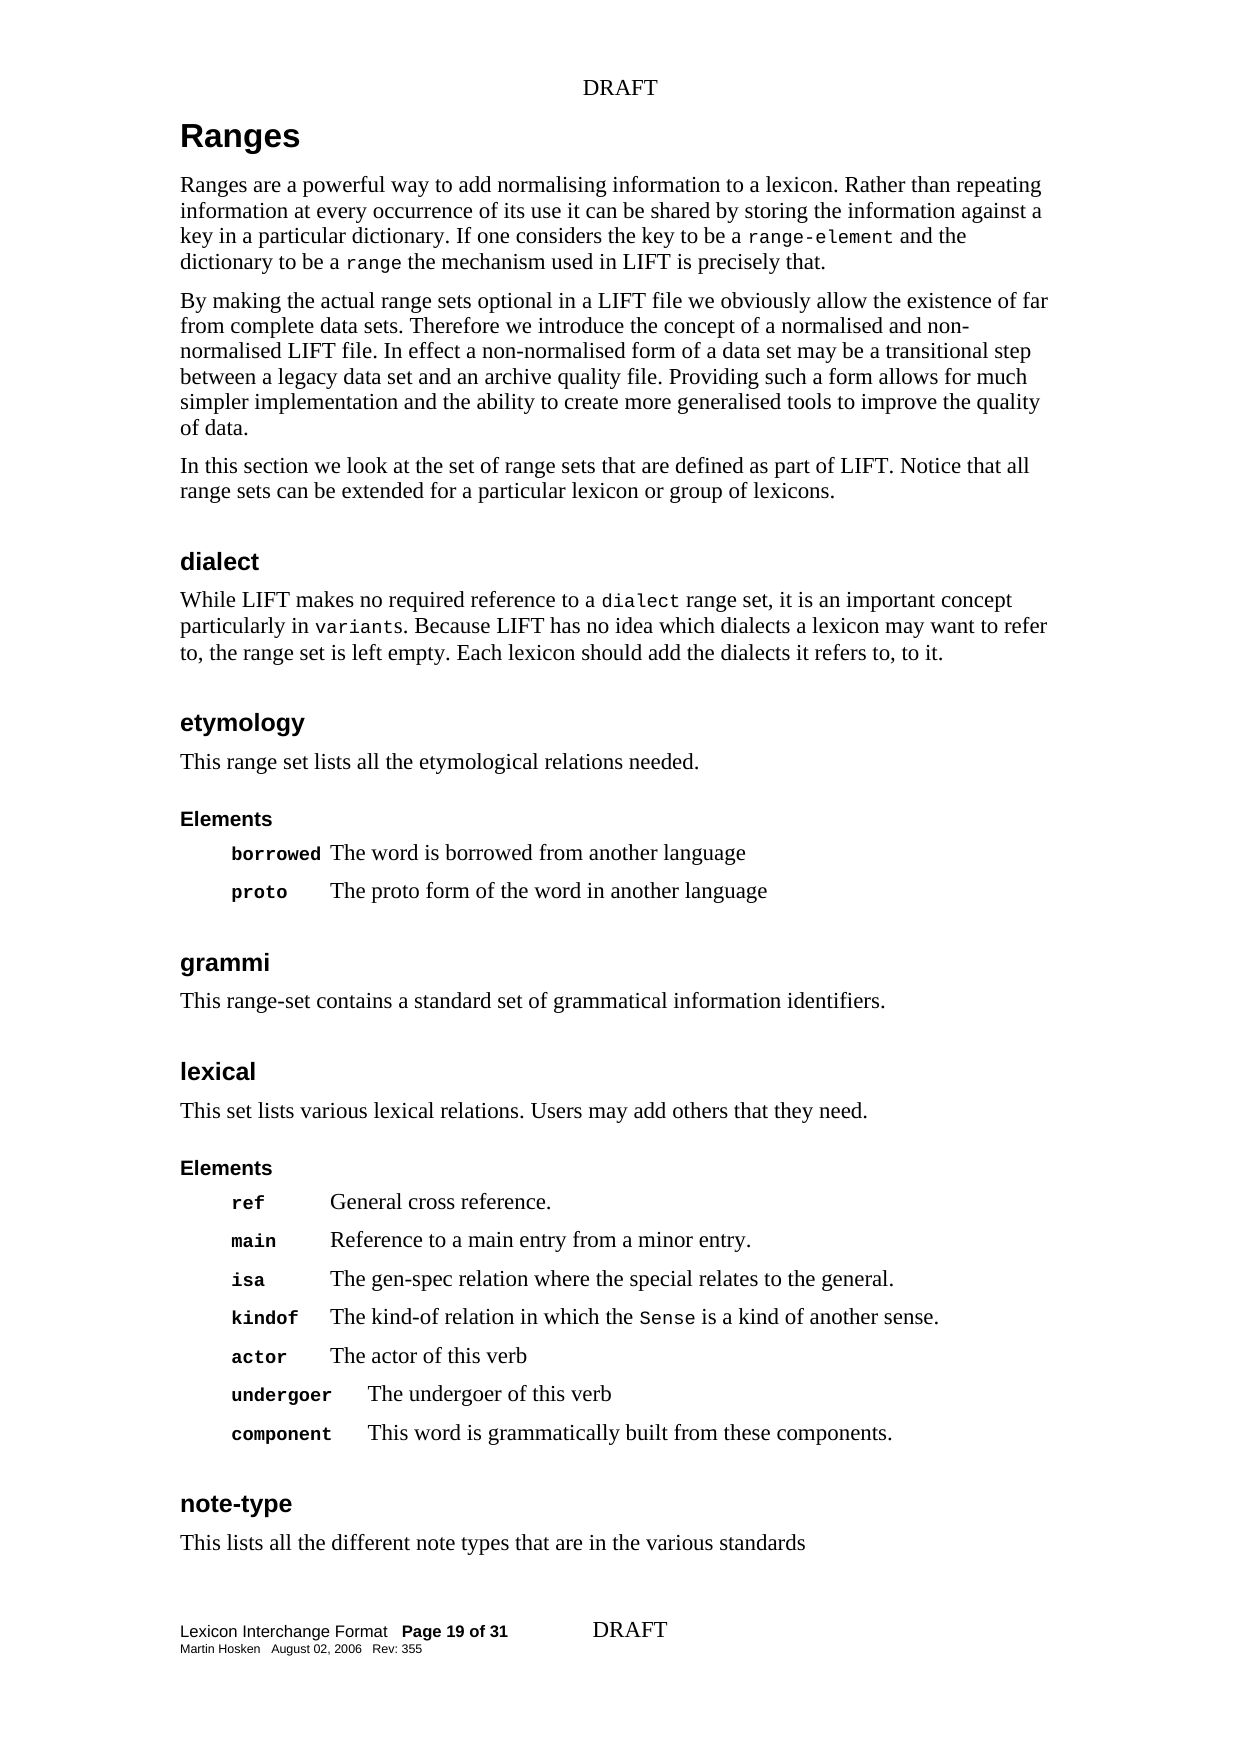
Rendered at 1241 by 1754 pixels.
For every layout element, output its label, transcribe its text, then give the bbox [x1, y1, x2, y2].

text borrowed The word is borrowed from another language [231, 840, 1061, 866]
text While LIFT makes no required reference to a dialect range set, it is an important concept particularly in variants. Because LIFT has no idea which dialects a lexicon may want to refer to, the range set is left empty. Each lexicon should add the dialects it refers to, to it. [180, 587, 1061, 665]
text undergoer The undergoer of this verb [231, 1381, 1061, 1407]
text By making the actual range sets optional in a LIFT file we obviously allow the existence of far from complete data sets. Therefore we introduce the concept of a normalised and non-normalised LIFT file. In effect a non-normalised form of a data set may be a transitional step between a legacy data set and an archive quality file. Providing such a form allows for much simpler implementation and the ability to create more generalised tools to improve the quality of data. [180, 288, 1061, 440]
subtitle note-type [180, 1490, 1061, 1518]
text Ranges are a powerful way to add normalising information to a lexicon. Rather than repeating information at every occurrence of its use it can be shared by storing the information against a key in a particular dictionary. If one considers the key to be a range-element and the dictionary to be a range the mechanism used in LIFT is precisely that. [180, 172, 1061, 275]
subtitle Elements [180, 1157, 1061, 1180]
text main Reference to a main entry from a minor entry. [231, 1227, 1061, 1253]
text kindof The kind-of relation in which the Sense is a kind of another sense. [231, 1304, 1061, 1330]
text isa The gen-spec relation where the special relates to the general. [231, 1266, 1061, 1292]
text component This word is grammatically built from these components. [231, 1420, 1061, 1446]
subtitle dialect [180, 547, 1061, 575]
text ref General cross reference. [231, 1189, 1061, 1215]
subtitle Ranges [180, 117, 1061, 154]
text This lists all the different note types that are in the various standards [180, 1530, 1061, 1555]
subtitle etymology [180, 709, 1061, 737]
text This range set lists all the etymological relations needed. [180, 749, 1061, 774]
subtitle Elements [180, 808, 1061, 831]
subtitle lexical [180, 1058, 1061, 1086]
subtitle grammi [180, 948, 1061, 976]
text In this section we look at the set of range sets that are defined as part of LIFT. Notice that all range sets can be extended for a particular lexicon or group of lexicons. [180, 453, 1061, 503]
text proto The proto form of the word in another language [231, 878, 1061, 904]
text actor The actor of this verb [231, 1343, 1061, 1369]
text This range-set contains a standard set of grammatical information identifiers. [180, 988, 1061, 1014]
text This set lists various lexical relations. Users may add others that they need. [180, 1098, 1061, 1123]
